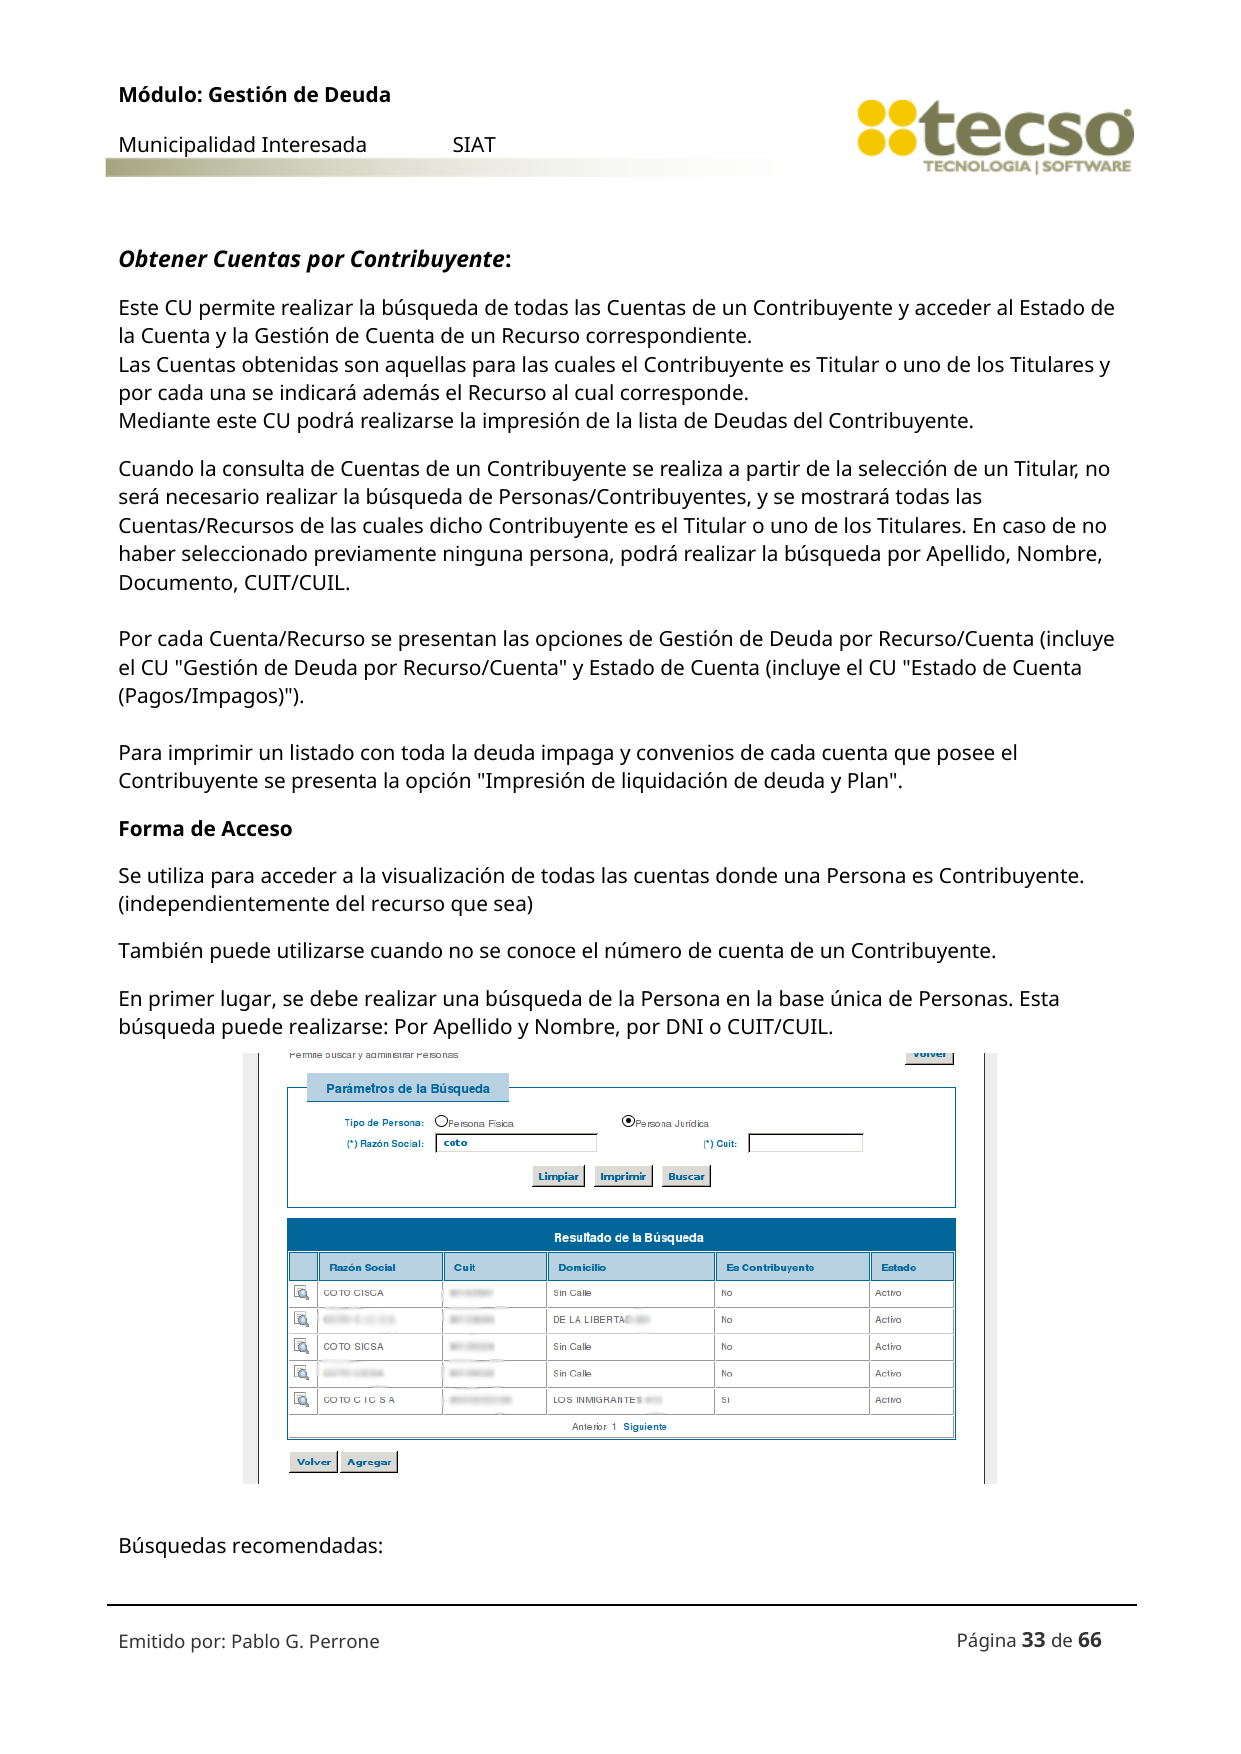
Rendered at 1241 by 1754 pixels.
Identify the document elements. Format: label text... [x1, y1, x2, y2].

text En primer lugar, se debe realizar una búsqueda de la Persona en la base única de Personas. Esta búsqueda puede realizarse: Por Apellido y Nombre, por DNI o CUIT/CUIL. [118, 984, 1122, 1041]
text Forma de Acceso [118, 814, 1122, 842]
text Este CU permite realizar la búsqueda de todas las Cuentas de un Contribuyente y acceder al Estado de la Cuenta y la Gestión de Cuenta de un Recurso correspondiente. Las Cuentas obtenidas son aquellas para las cuales el Contribuyente es Titular o uno de los Titulares y por cada una se indicará además el Recurso al cual corresponde. Mediante este CU podrá realizarse la impresión de la lista de Deudas del Contribuyente. [118, 293, 1122, 435]
picture [243, 1053, 998, 1484]
text Se utiliza para acceder a la visualización de todas las cuentas donde una Persona es Contribuyente. (independientemente del recurso que sea) [118, 861, 1122, 918]
subtitle Obtener Cuentas por Contribuyente: [118, 243, 1122, 274]
text Búsquedas recomendadas: [118, 1531, 1122, 1560]
picture [105, 100, 1134, 177]
text También puede utilizarse cuando no se conoce el número de cuenta de un Contribuyente. [118, 937, 1122, 965]
text Cuando la consulta de Cuentas de un Contribuyente se realiza a partir de la selección de un Titular, no será necesario realizar la búsqueda de Personas/Contribuyentes, y se mostrará todas las Cuentas/Recursos de las cuales dicho Contribuyente es el Titular o uno de los Titulares. En caso de no haber seleccionado previamente ninguna persona, podrá realizar la búsqueda por Apellido, Nombre, Documento, CUIT/CUIL. Por cada Cuenta/Recurso se presentan las opciones de Gestión de Deuda por Recurso/Cuenta (incluye el CU "Gestión de Deuda por Recurso/Cuenta" y Estado de Cuenta (incluye el CU "Estado de Cuenta (Pagos/Impagos)"). Para imprimir un listado con toda la deuda impaga y convenios de cada cuenta que posee el Contribuyente se presenta la opción "Impresión de liquidación de deuda y Plan". [118, 454, 1122, 795]
